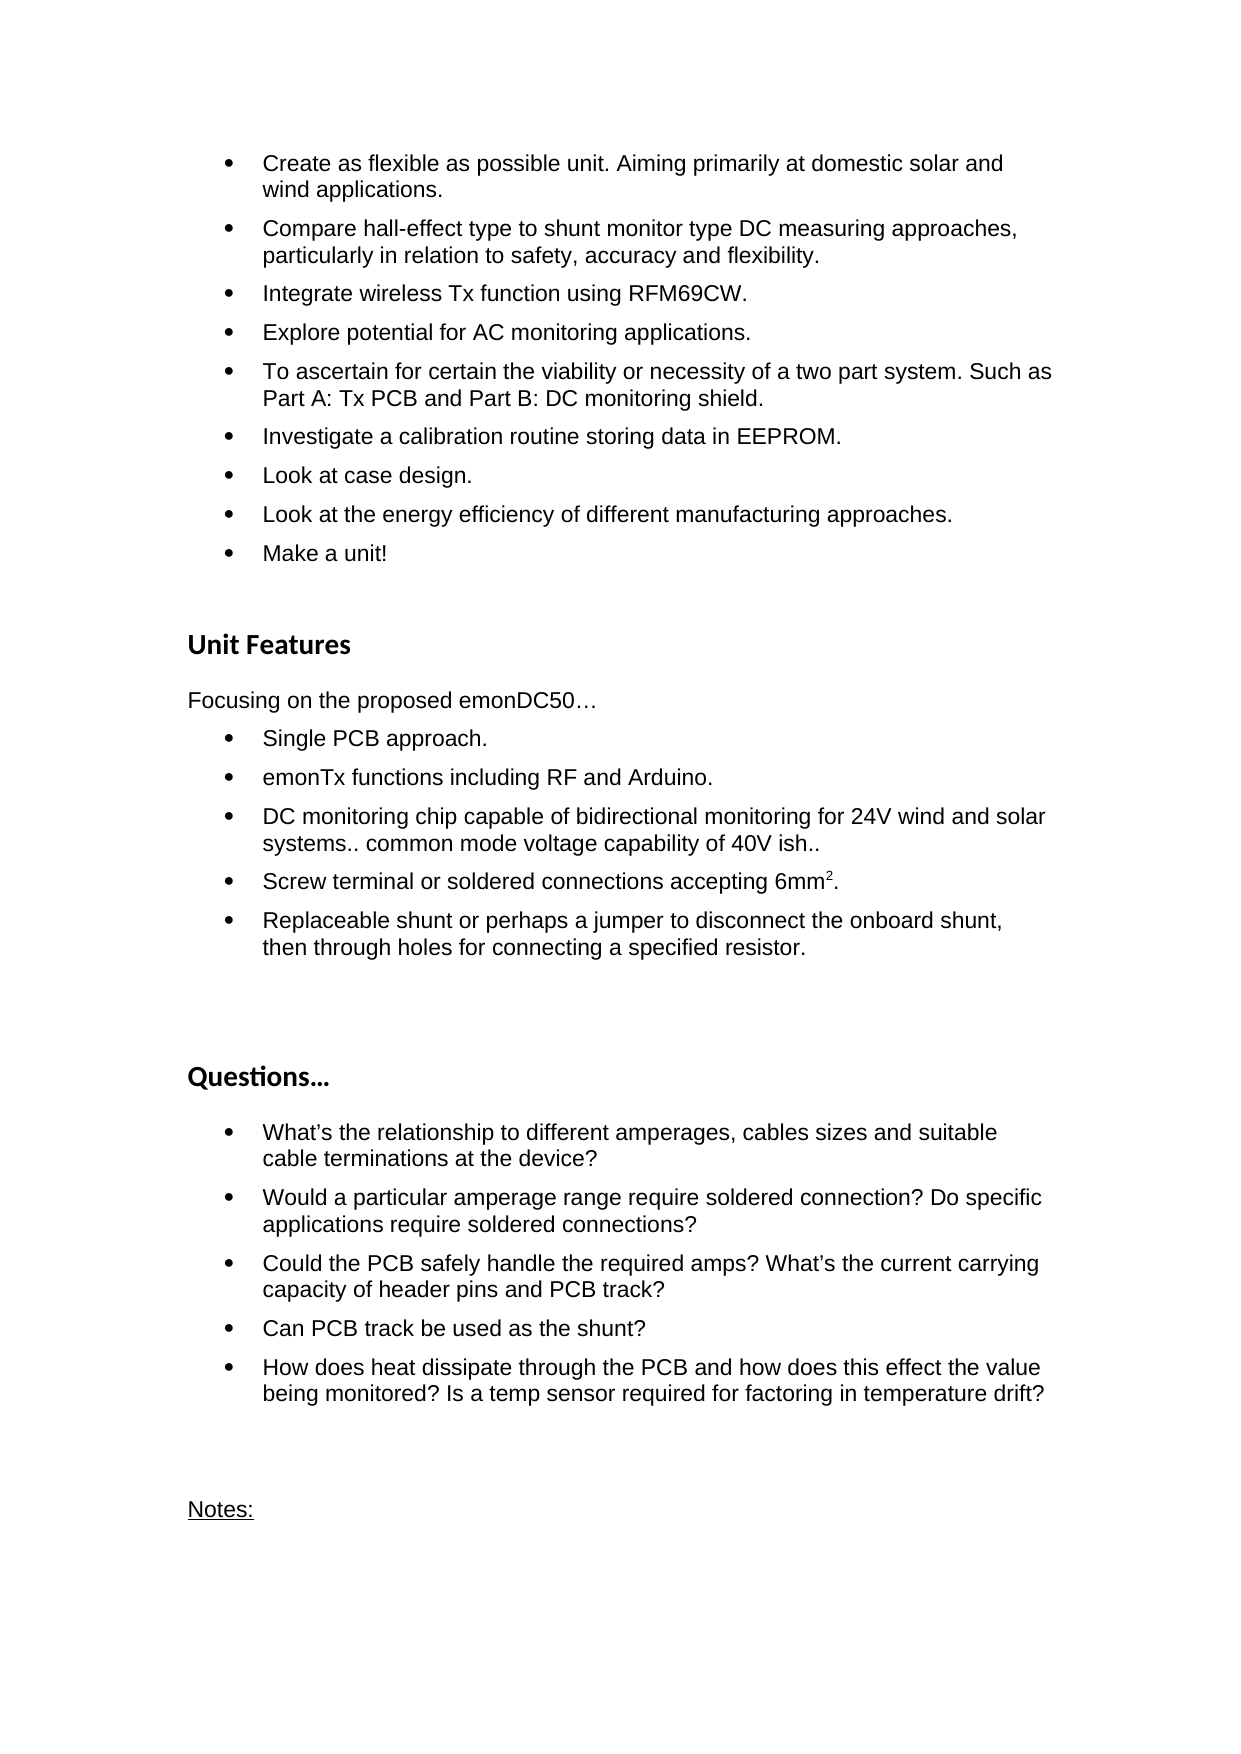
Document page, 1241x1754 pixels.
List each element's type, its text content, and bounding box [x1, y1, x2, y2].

list Look at the energy efficiency of different manufacturing approaches. [225, 501, 1053, 527]
list To ascertain for certain the viability or necessity of a two part system. Such as Part A: Tx PCB and Part B: DC monitoring shield. [225, 358, 1053, 411]
list Replaceable shunt or perhaps a jumper to disconnect the onboard shunt, then through holes for connecting a specified resistor. [225, 907, 1053, 960]
list Could the PCB safely handle the required amps? What’s the current carrying capacity of header pins and PCB track? [225, 1249, 1053, 1302]
list How does heat dissipate through the PCB and how does this effect the value being monitored? Is a temp sensor required for factoring in temperature drift? [225, 1353, 1053, 1406]
list Make a unit! [225, 540, 1053, 566]
text Focusing on the proposed emonDC50… [187, 687, 1053, 713]
list Look at case design. [225, 462, 1053, 488]
list What’s the relationship to different amperages, cables sizes and suitable cable terminations at the device? [225, 1119, 1053, 1172]
list Single PCB approach. [225, 725, 1053, 752]
subtitle Questions… [187, 1058, 1053, 1094]
list Compare hall-effect type to shunt monitor type DC measuring approaches, particularly in relation to safety, accuracy and flexibility. [225, 215, 1053, 268]
text Notes: [187, 1496, 1053, 1523]
list Investigate a calibration routine storing data in EEPROM. [225, 423, 1053, 450]
list Integrate wireless Tx function using RFM69CW. [225, 280, 1053, 307]
list Would a particular amperage range require soldered connection? Do specific applications require soldered connections? [225, 1184, 1053, 1237]
list Can PCB track be used as the shunt? [225, 1315, 1053, 1341]
list emonTx functions including RF and Arduino. [225, 764, 1053, 791]
list Screw terminal or soldered connections accepting 6mm2. [225, 868, 1053, 895]
list Create as flexible as possible unit. Aiming primarily at domestic solar and wind applications. [225, 150, 1053, 203]
list DC monitoring chip capable of bidirectional monitoring for 24V wind and solar systems.. common mode voltage capability of 40V ish.. [225, 803, 1053, 856]
subtitle Unit Features [187, 626, 1053, 662]
list Explore potential for AC monitoring applications. [225, 319, 1053, 346]
